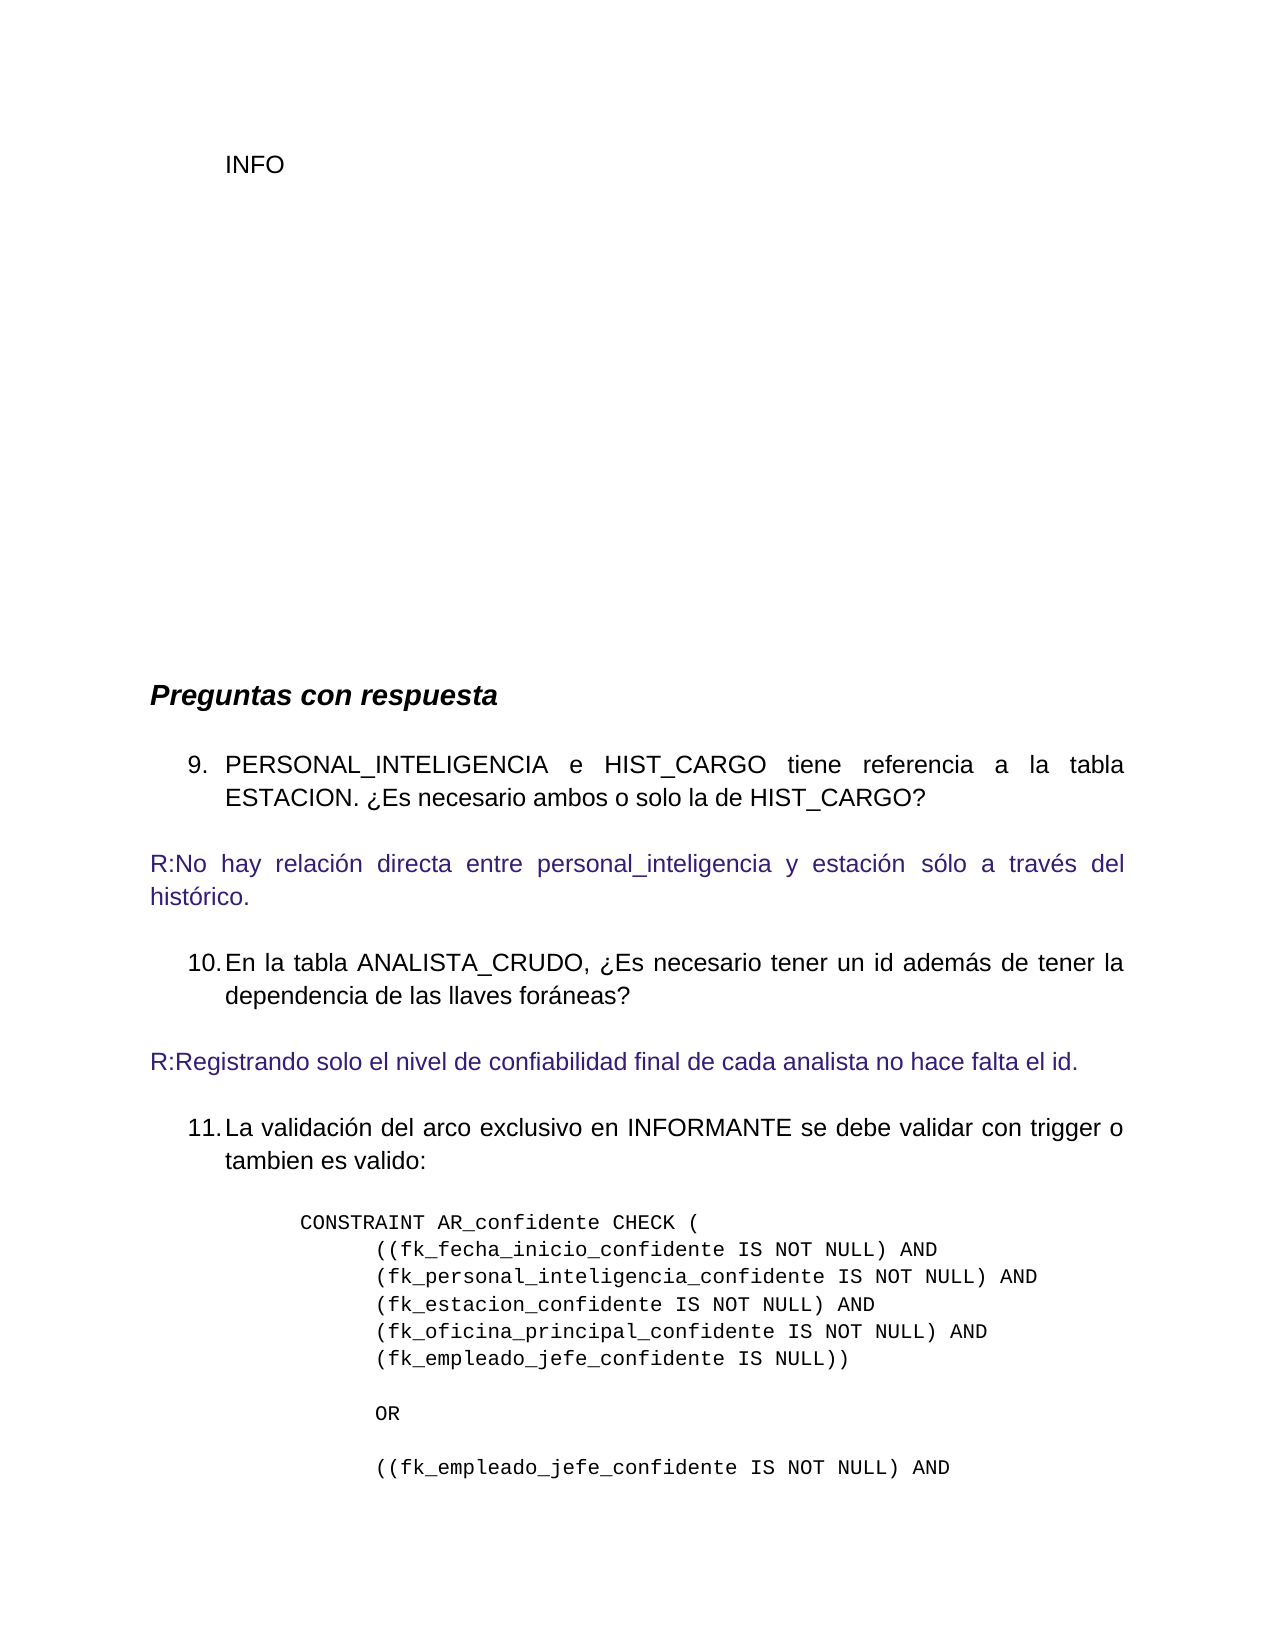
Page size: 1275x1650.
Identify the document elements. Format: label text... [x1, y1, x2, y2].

text R:Registrando solo el nivel de confiabilidad final de cada analista no hace falta el id. [150, 1047, 1125, 1076]
text (fk_personal_inteligencia_confidente IS NOT NULL) AND [300, 1267, 1125, 1290]
list En la tabla ANALISTA_CRUDO, ¿Es necesario tener un id además de tener la dependencia de las llaves foráneas? [187, 948, 1125, 1010]
text ((fk_fecha_inicio_confidente IS NOT NULL) AND [300, 1239, 1125, 1263]
list INFO [187, 150, 1125, 179]
list La validación del arco exclusivo en INFORMANTE se debe validar con trigger o tambien es valido: [187, 1113, 1125, 1175]
text (fk_empleado_jefe_confidente IS NULL)) [300, 1348, 1125, 1372]
text ((fk_empleado_jefe_confidente IS NOT NULL) AND [300, 1457, 1125, 1481]
text (fk_oficina_principal_confidente IS NOT NULL) AND [300, 1321, 1125, 1344]
text Preguntas con respuesta [150, 678, 1125, 712]
text (fk_estacion_confidente IS NOT NULL) AND [300, 1294, 1125, 1317]
text CONSTRAINT AR_confidente CHECK ( [300, 1212, 1125, 1236]
list PERSONAL_INTELIGENCIA e HIST_CARGO tiene referencia a la tabla ESTACION. ¿Es necesario ambos o solo la de HIST_CARGO? [187, 750, 1125, 812]
text R:No hay relación directa entre personal_inteligencia y estación sólo a través del histórico. [150, 849, 1125, 911]
text OR [300, 1402, 1125, 1426]
